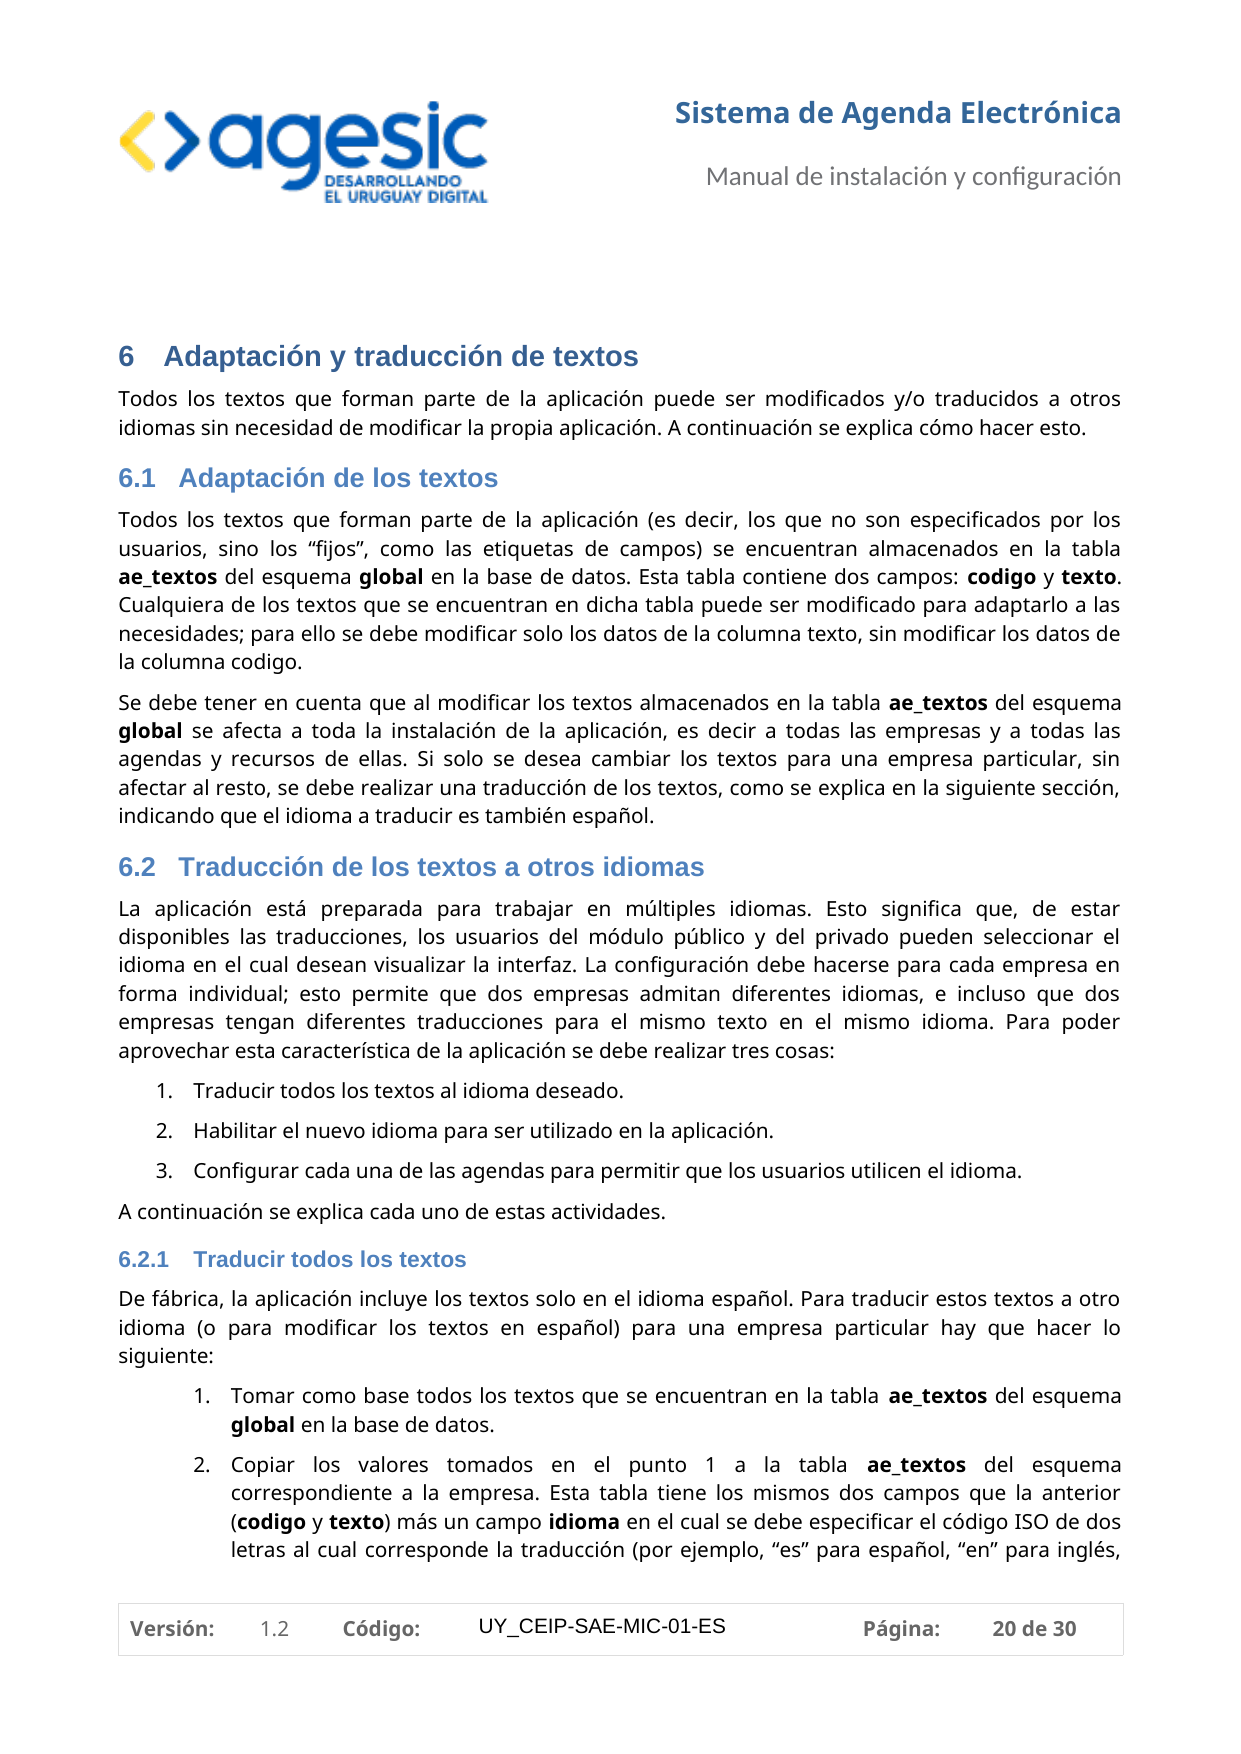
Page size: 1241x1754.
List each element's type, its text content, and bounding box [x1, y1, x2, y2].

subtitle Traducción de los textos a otros idiomas [118, 851, 1122, 882]
list Habilitar el nuevo idioma para ser utilizado en la aplicación. [156, 1116, 1122, 1145]
subtitle Traducir todos los textos [118, 1246, 1122, 1272]
subtitle Adaptación de los textos [118, 462, 1122, 493]
text Todos los textos que forman parte de la aplicación (es decir, los que no son especificados por los usuarios, sino los “fijos”, como las etiquetas de campos) se encuentran almacenados en la tabla ae_textos del esquema global en la base de datos. Esta tabla contiene dos campos: codigo y texto. Cualquiera de los textos que se encuentran en dicha tabla puede ser modificado para adaptarlo a las necesidades; para ello se debe modificar solo los datos de la columna texto, sin modificar los datos de la columna codigo. [118, 505, 1122, 676]
text Todos los textos que forman parte de la aplicación puede ser modificados y/o traducidos a otros idiomas sin necesidad de modificar la propia aplicación. A continuación se explica cómo hacer esto. [118, 384, 1122, 441]
list Traducir todos los textos al idioma deseado. [156, 1076, 1122, 1104]
text A continuación se explica cada uno de estas actividades. [118, 1197, 1122, 1225]
picture [119, 101, 489, 203]
subtitle Adaptación y traducción de textos [118, 339, 1122, 373]
list Tomar como base todos los textos que se encuentran en la tabla ae_textos del esquema global en la base de datos. [193, 1381, 1122, 1438]
text De fábrica, la aplicación incluye los textos solo en el idioma español. Para traducir estos textos a otro idioma (o para modificar los textos en español) para una empresa particular hay que hacer lo siguiente: [118, 1284, 1122, 1369]
list Configurar cada una de las agendas para permitir que los usuarios utilicen el idioma. [156, 1157, 1122, 1185]
text La aplicación está preparada para trabajar en múltiples idiomas. Esto significa que, de estar disponibles las traducciones, los usuarios del módulo público y del privado pueden seleccionar el idioma en el cual desean visualizar la interfaz. La configuración debe hacerse para cada empresa en forma individual; esto permite que dos empresas admitan diferentes idiomas, e incluso que dos empresas tengan diferentes traducciones para el mismo texto en el mismo idioma. Para poder aprovechar esta característica de la aplicación se debe realizar tres cosas: [118, 894, 1122, 1064]
text Se debe tener en cuenta que al modificar los textos almacenados en la tabla ae_textos del esquema global se afecta a toda la instalación de la aplicación, es decir a todas las empresas y a todas las agendas y recursos de ellas. Si solo se desea cambiar los textos para una empresa particular, sin afectar al resto, se debe realizar una traducción de los textos, como se explica en la siguiente sección, indicando que el idioma a traducir es también español. [118, 688, 1122, 830]
list Copiar los valores tomados en el punto 1 a la tabla ae_textos del esquema correspondiente a la empresa. Esta tabla tiene los mismos dos campos que la anterior (codigo y texto) más un campo idioma en el cual se debe especificar el código ISO de dos letras al cual corresponde la traducción (por ejemplo, “es” para español, “en” para inglés, [193, 1450, 1122, 1564]
